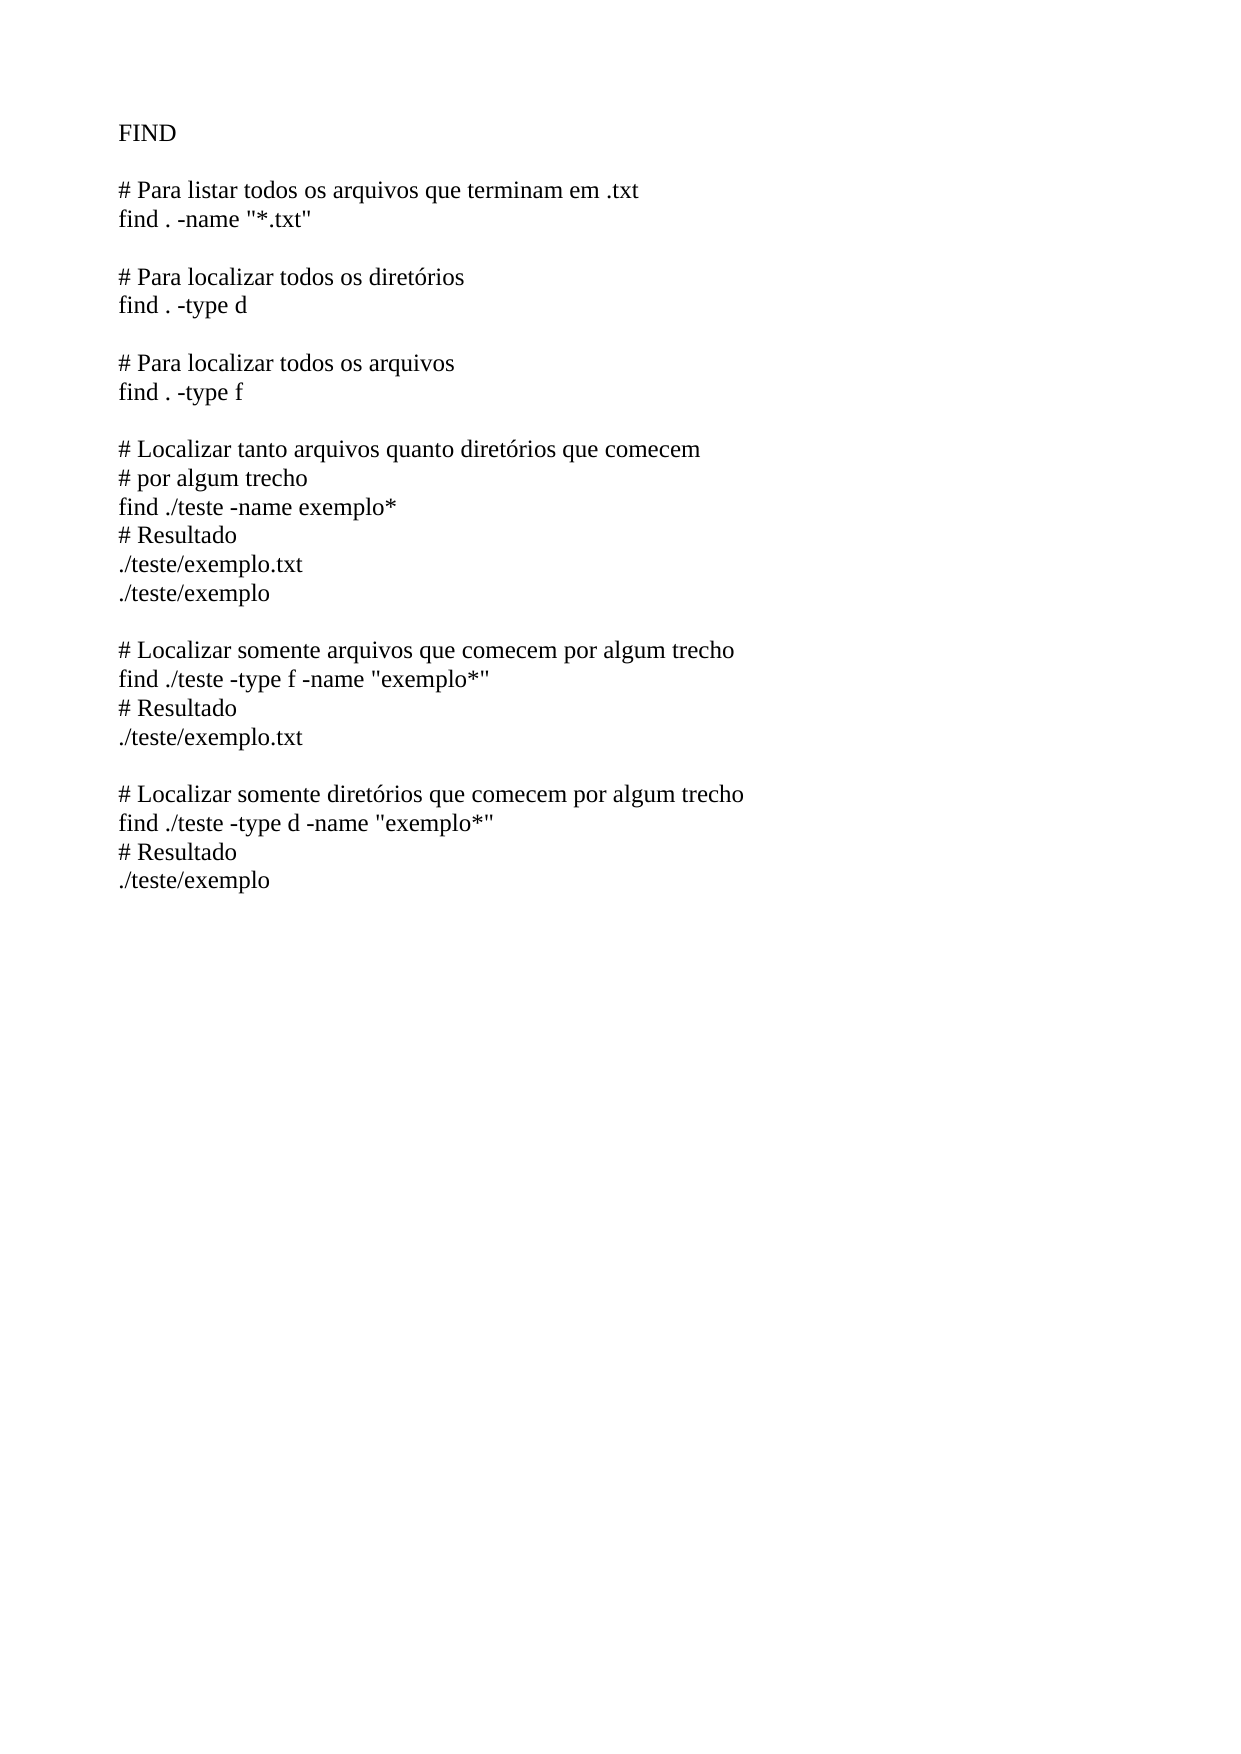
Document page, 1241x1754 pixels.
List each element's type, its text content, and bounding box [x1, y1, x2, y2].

text find ./teste -type d -name "exemplo*" [118, 808, 1122, 837]
text find . -type d [118, 291, 1122, 319]
text find . -type f [118, 377, 1122, 406]
text # Localizar somente arquivos que comecem por algum trecho [118, 636, 1122, 664]
text ./teste/exemplo.txt [118, 722, 1122, 751]
text find . -name "*.txt" [118, 204, 1122, 233]
text find ./teste -type f -name "exemplo*" [118, 664, 1122, 693]
text find ./teste -name exemplo* [118, 492, 1122, 521]
text # Resultado [118, 693, 1122, 722]
text ./teste/exemplo.txt [118, 549, 1122, 578]
text # Resultado [118, 837, 1122, 866]
text ./teste/exemplo [118, 866, 1122, 894]
text # Para listar todos os arquivos que terminam em .txt [118, 176, 1122, 204]
text # Localizar somente diretórios que comecem por algum trecho [118, 779, 1122, 808]
text # Localizar tanto arquivos quanto diretórios que comecem [118, 434, 1122, 463]
text # Resultado [118, 521, 1122, 549]
text # Para localizar todos os diretórios [118, 262, 1122, 291]
text FIND [118, 118, 1122, 147]
text ./teste/exemplo [118, 578, 1122, 607]
text # Para localizar todos os arquivos [118, 348, 1122, 377]
text # por algum trecho [118, 463, 1122, 492]
